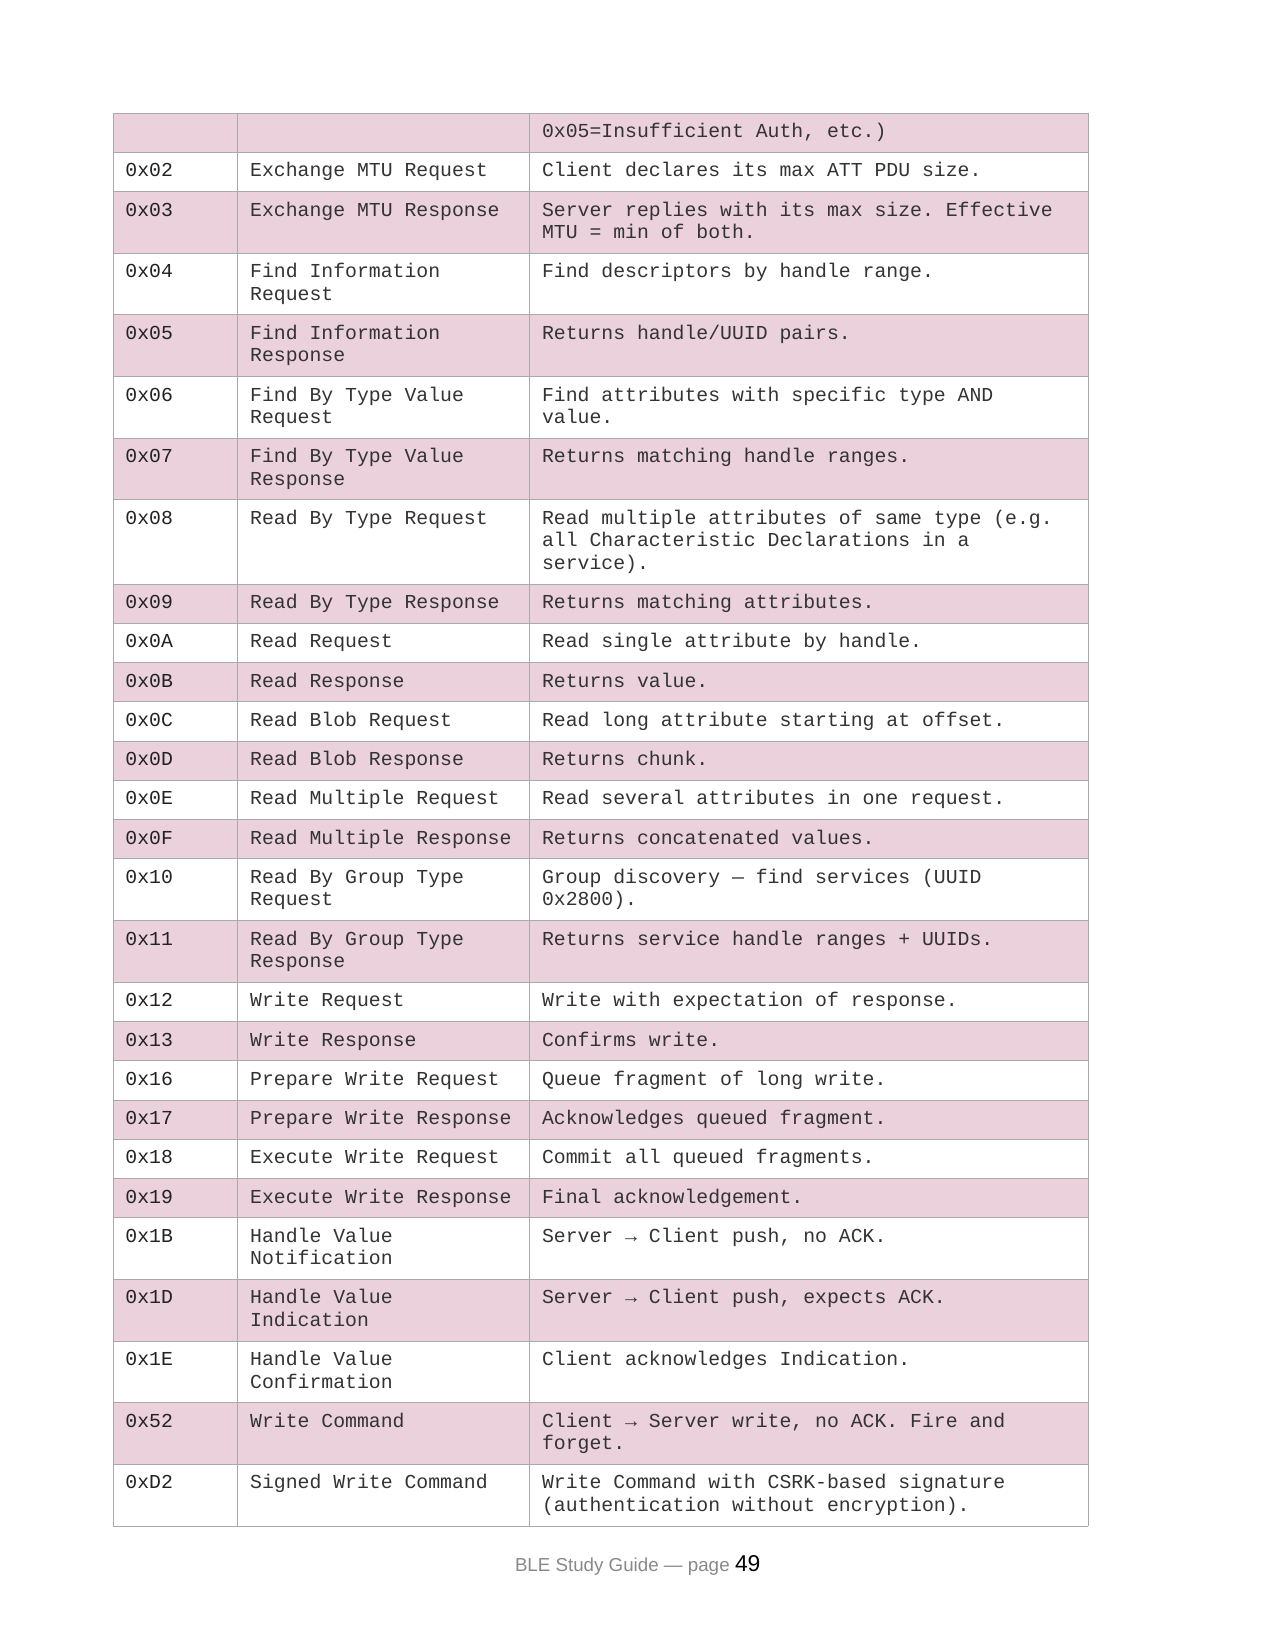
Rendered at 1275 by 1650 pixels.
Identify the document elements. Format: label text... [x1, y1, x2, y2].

table_cell Read Blob Response [238, 742, 529, 780]
table_cell Read long attribute starting at offset. [530, 702, 1088, 741]
table_cell 0x08 [114, 500, 237, 583]
table_cell 0x07 [114, 439, 237, 499]
table_cell 0x19 [114, 1179, 237, 1217]
table_cell Find Information Response [238, 315, 529, 376]
table_cell Queue fragment of long write. [530, 1061, 1088, 1099]
table_cell 0x1E [114, 1342, 237, 1402]
table_cell Execute Write Request [238, 1140, 529, 1178]
table_cell 0x06 [114, 377, 237, 438]
table_cell [114, 114, 237, 152]
table_cell Returns value. [530, 663, 1088, 701]
table_cell Group discovery — find services (UUID 0x2800). [530, 859, 1088, 920]
table_cell 0xD2 [114, 1465, 237, 1526]
table_cell 0x0F [114, 820, 237, 858]
table_cell 0x0A [114, 624, 237, 662]
table_cell Returns concatenated values. [530, 820, 1088, 858]
table_cell Returns handle/UUID pairs. [530, 315, 1088, 376]
table_cell Client acknowledges Indication. [530, 1342, 1088, 1402]
table_cell Read By Type Response [238, 585, 529, 623]
table_cell 0x11 [114, 921, 237, 982]
table_cell Server → Client push, expects ACK. [530, 1280, 1088, 1341]
table_cell [238, 114, 529, 152]
table_cell 0x02 [114, 153, 237, 191]
table_cell Client declares its max ATT PDU size. [530, 153, 1088, 191]
table_cell 0x52 [114, 1403, 237, 1464]
table_cell Final acknowledgement. [530, 1179, 1088, 1217]
table_cell Read multiple attributes of same type (e.g. all Characteristic Declarations in a service). [530, 500, 1088, 583]
table_cell Prepare Write Response [238, 1101, 529, 1139]
table_cell Read several attributes in one request. [530, 781, 1088, 819]
table_cell 0x0B [114, 663, 237, 701]
table_cell 0x04 [114, 254, 237, 314]
table_cell Read Response [238, 663, 529, 701]
table_cell Exchange MTU Response [238, 192, 529, 253]
table_cell 0x1D [114, 1280, 237, 1341]
table_cell Write Command with CSRK-based signature (authentication without encryption). [530, 1465, 1088, 1526]
table_cell Read single attribute by handle. [530, 624, 1088, 662]
table_cell Returns matching attributes. [530, 585, 1088, 623]
table_cell Read Multiple Request [238, 781, 529, 819]
table_cell Server → Client push, no ACK. [530, 1218, 1088, 1279]
table_cell Execute Write Response [238, 1179, 529, 1217]
table_cell Write Command [238, 1403, 529, 1464]
table_cell Handle Value Confirmation [238, 1342, 529, 1402]
table_cell Returns chunk. [530, 742, 1088, 780]
table_cell Write Request [238, 983, 529, 1021]
table_cell Exchange MTU Request [238, 153, 529, 191]
table_cell Read Request [238, 624, 529, 662]
table_cell Signed Write Command [238, 1465, 529, 1526]
table_cell Handle Value Notification [238, 1218, 529, 1279]
table_cell 0x0C [114, 702, 237, 741]
table_cell Find Information Request [238, 254, 529, 314]
table_cell 0x10 [114, 859, 237, 920]
table_cell 0x0E [114, 781, 237, 819]
table_cell Returns matching handle ranges. [530, 439, 1088, 499]
table_cell Prepare Write Request [238, 1061, 529, 1099]
table_cell Find descriptors by handle range. [530, 254, 1088, 314]
table_cell Confirms write. [530, 1022, 1088, 1060]
table_cell 0x03 [114, 192, 237, 253]
table_cell Acknowledges queued fragment. [530, 1101, 1088, 1139]
table_cell Find By Type Value Request [238, 377, 529, 438]
table_cell Commit all queued fragments. [530, 1140, 1088, 1178]
table_cell 0x05 [114, 315, 237, 376]
table_cell Read Multiple Response [238, 820, 529, 858]
table_cell Read By Group Type Request [238, 859, 529, 920]
table_cell 0x17 [114, 1101, 237, 1139]
table_cell Client → Server write, no ACK. Fire and forget. [530, 1403, 1088, 1464]
table_cell 0x12 [114, 983, 237, 1021]
table_cell 0x1B [114, 1218, 237, 1279]
table_cell 0x18 [114, 1140, 237, 1178]
table_cell Find attributes with specific type AND value. [530, 377, 1088, 438]
table_cell Read By Type Request [238, 500, 529, 583]
table_cell 0x13 [114, 1022, 237, 1060]
table_cell Handle Value Indication [238, 1280, 529, 1341]
table_cell Write Response [238, 1022, 529, 1060]
table_cell Find By Type Value Response [238, 439, 529, 499]
table_cell Server replies with its max size. Effective MTU = min of both. [530, 192, 1088, 253]
table_cell Returns service handle ranges + UUIDs. [530, 921, 1088, 982]
table_cell 0x09 [114, 585, 237, 623]
table_cell 0x0D [114, 742, 237, 780]
table_cell 0x16 [114, 1061, 237, 1099]
table_cell Read Blob Request [238, 702, 529, 741]
table_cell Write with expectation of response. [530, 983, 1088, 1021]
table_cell 0x05=Insufficient Auth, etc.) [530, 114, 1088, 152]
table_cell Read By Group Type Response [238, 921, 529, 982]
